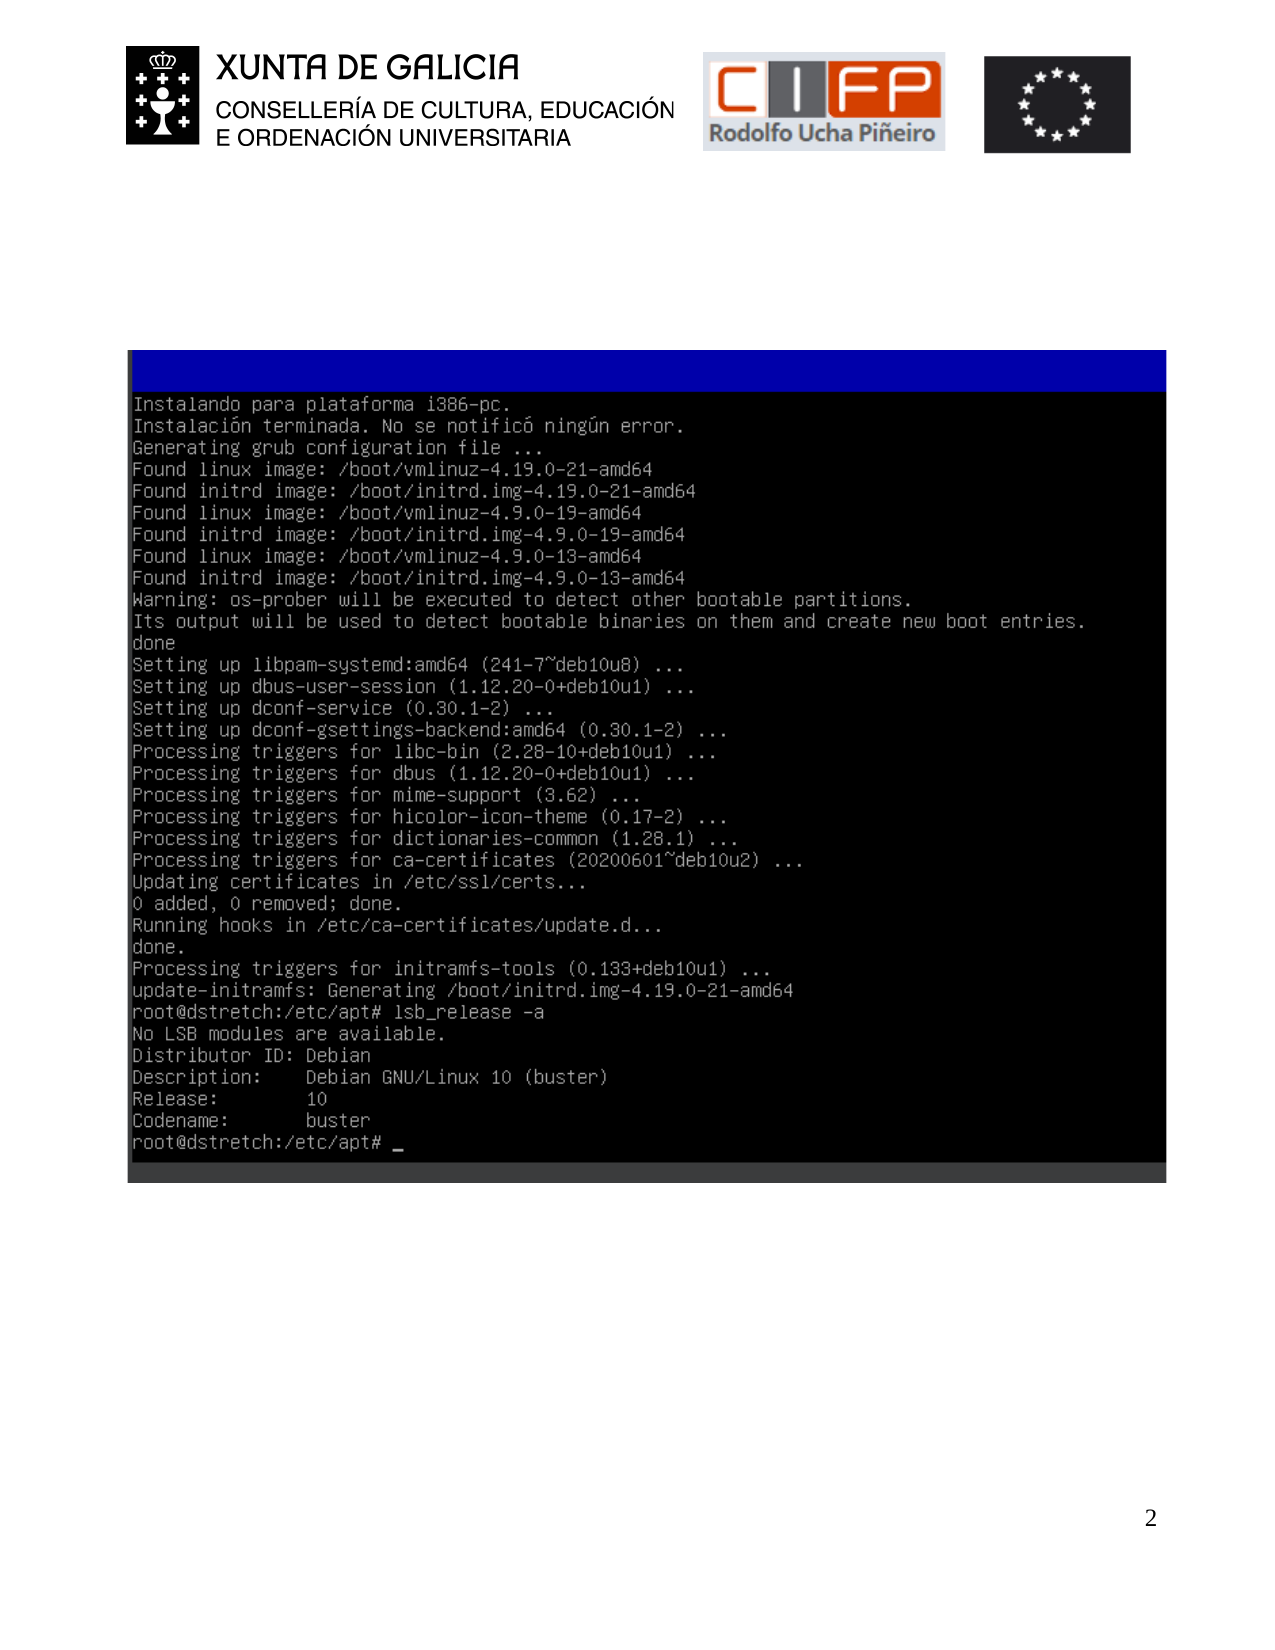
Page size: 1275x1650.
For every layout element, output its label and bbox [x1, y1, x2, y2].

picture [126, 46, 674, 146]
picture [983, 55, 1134, 155]
picture [127, 350, 1167, 1183]
picture [703, 52, 946, 151]
